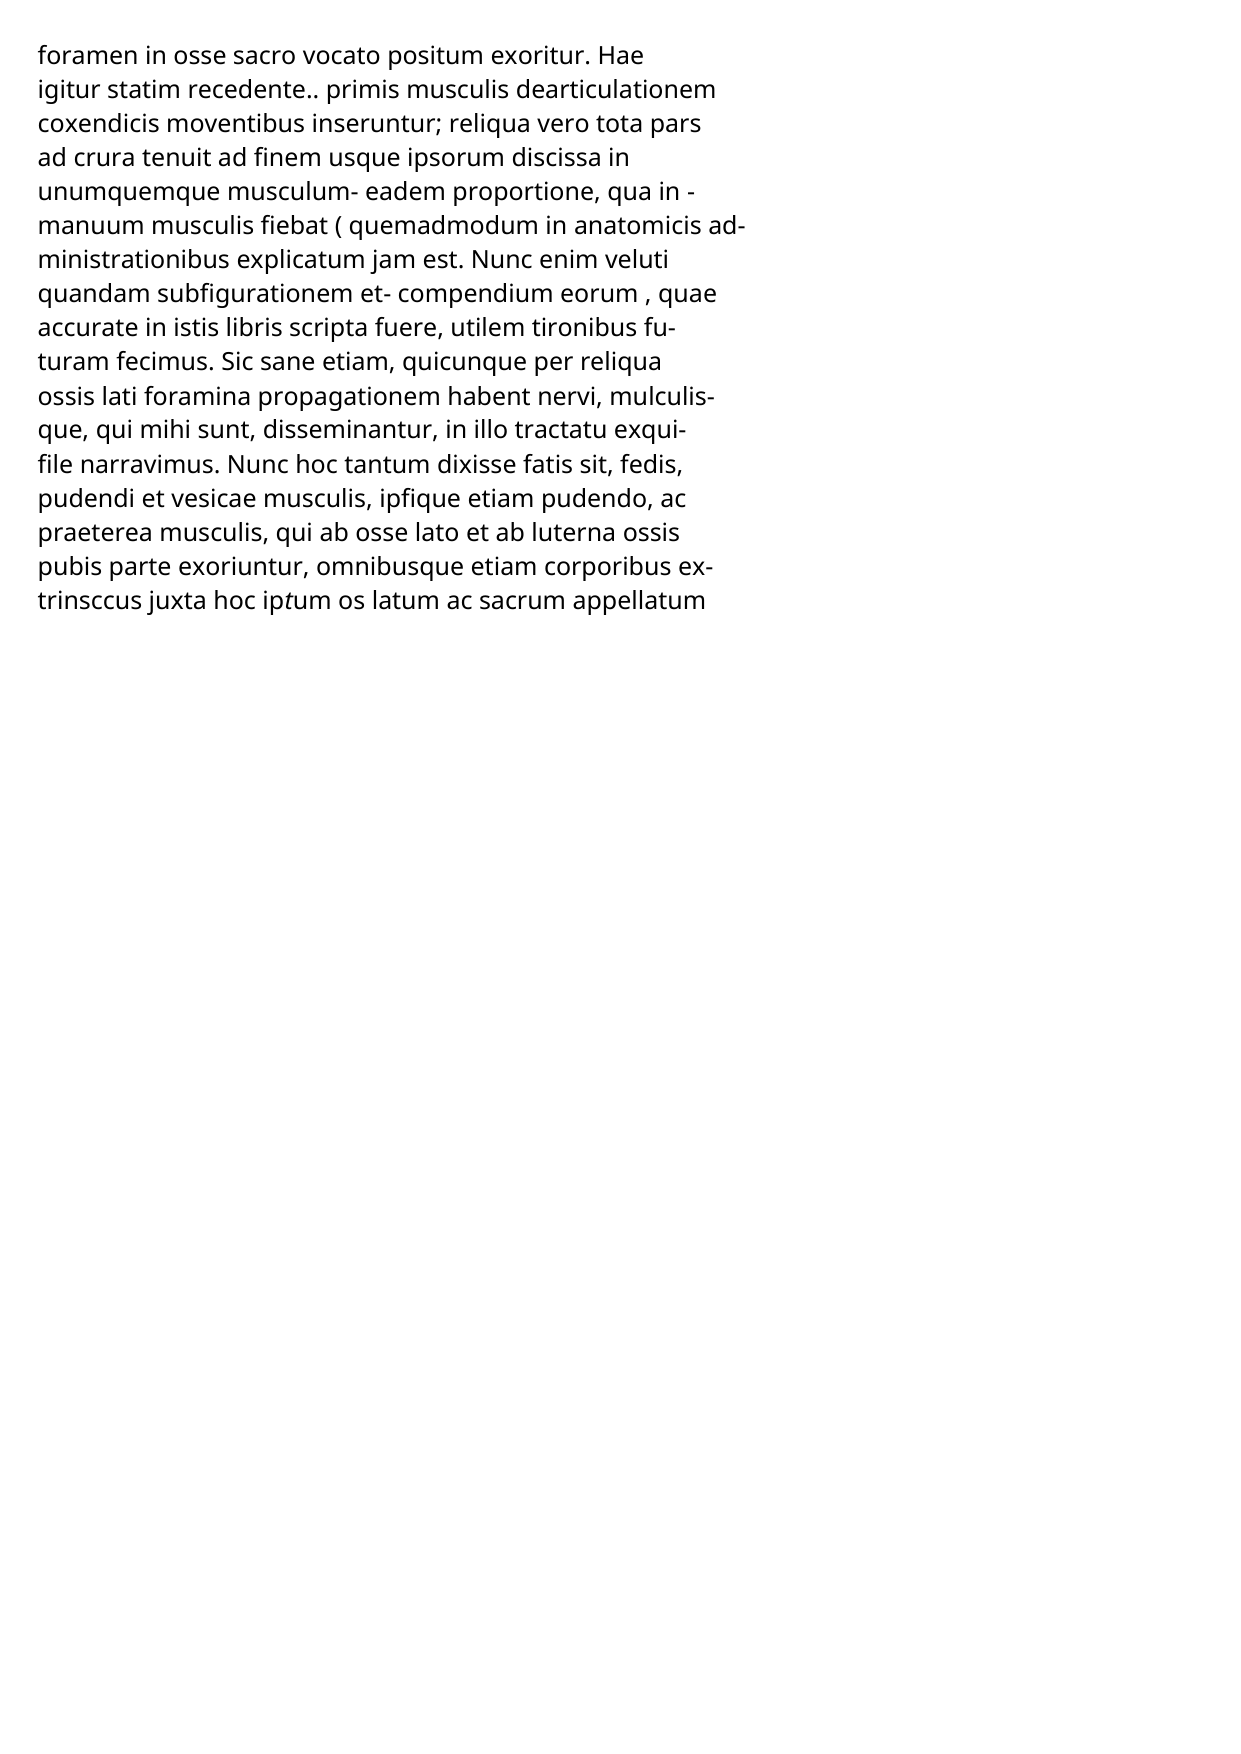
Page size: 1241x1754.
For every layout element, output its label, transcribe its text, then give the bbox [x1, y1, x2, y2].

text foramen in osse sacro vocato positum exoritur. Hae igitur statim recedente.. primis musculis dearticulationem coxendicis moventibus inseruntur; reliqua vero tota pars ad crura tenuit ad finem usque ipsorum discissa in unumquemque musculum- eadem proportione, qua in - manuum musculis fiebat ( quemadmodum in anatomicis ad- ministrationibus explicatum jam est. Nunc enim veluti quandam subfigurationem et- compendium eorum , quae accurate in istis libris scripta fuere, utilem tironibus fu- turam fecimus. Sic sane etiam, quicunque per reliqua ossis lati foramina propagationem habent nervi, mulculis- que, qui mihi sunt, disseminantur, in illo tractatu exqui- file narravimus. Nunc hoc tantum dixisse fatis sit, fedis, pudendi et vesicae musculis, ipfique etiam pudendo, ac praeterea musculis, qui ab osse lato et ab luterna ossis pubis parte exoriuntur, omnibusque etiam corporibus ex- trinsccus juxta hoc iptum os latum ac sacrum appellatum [37, 37, 1203, 617]
